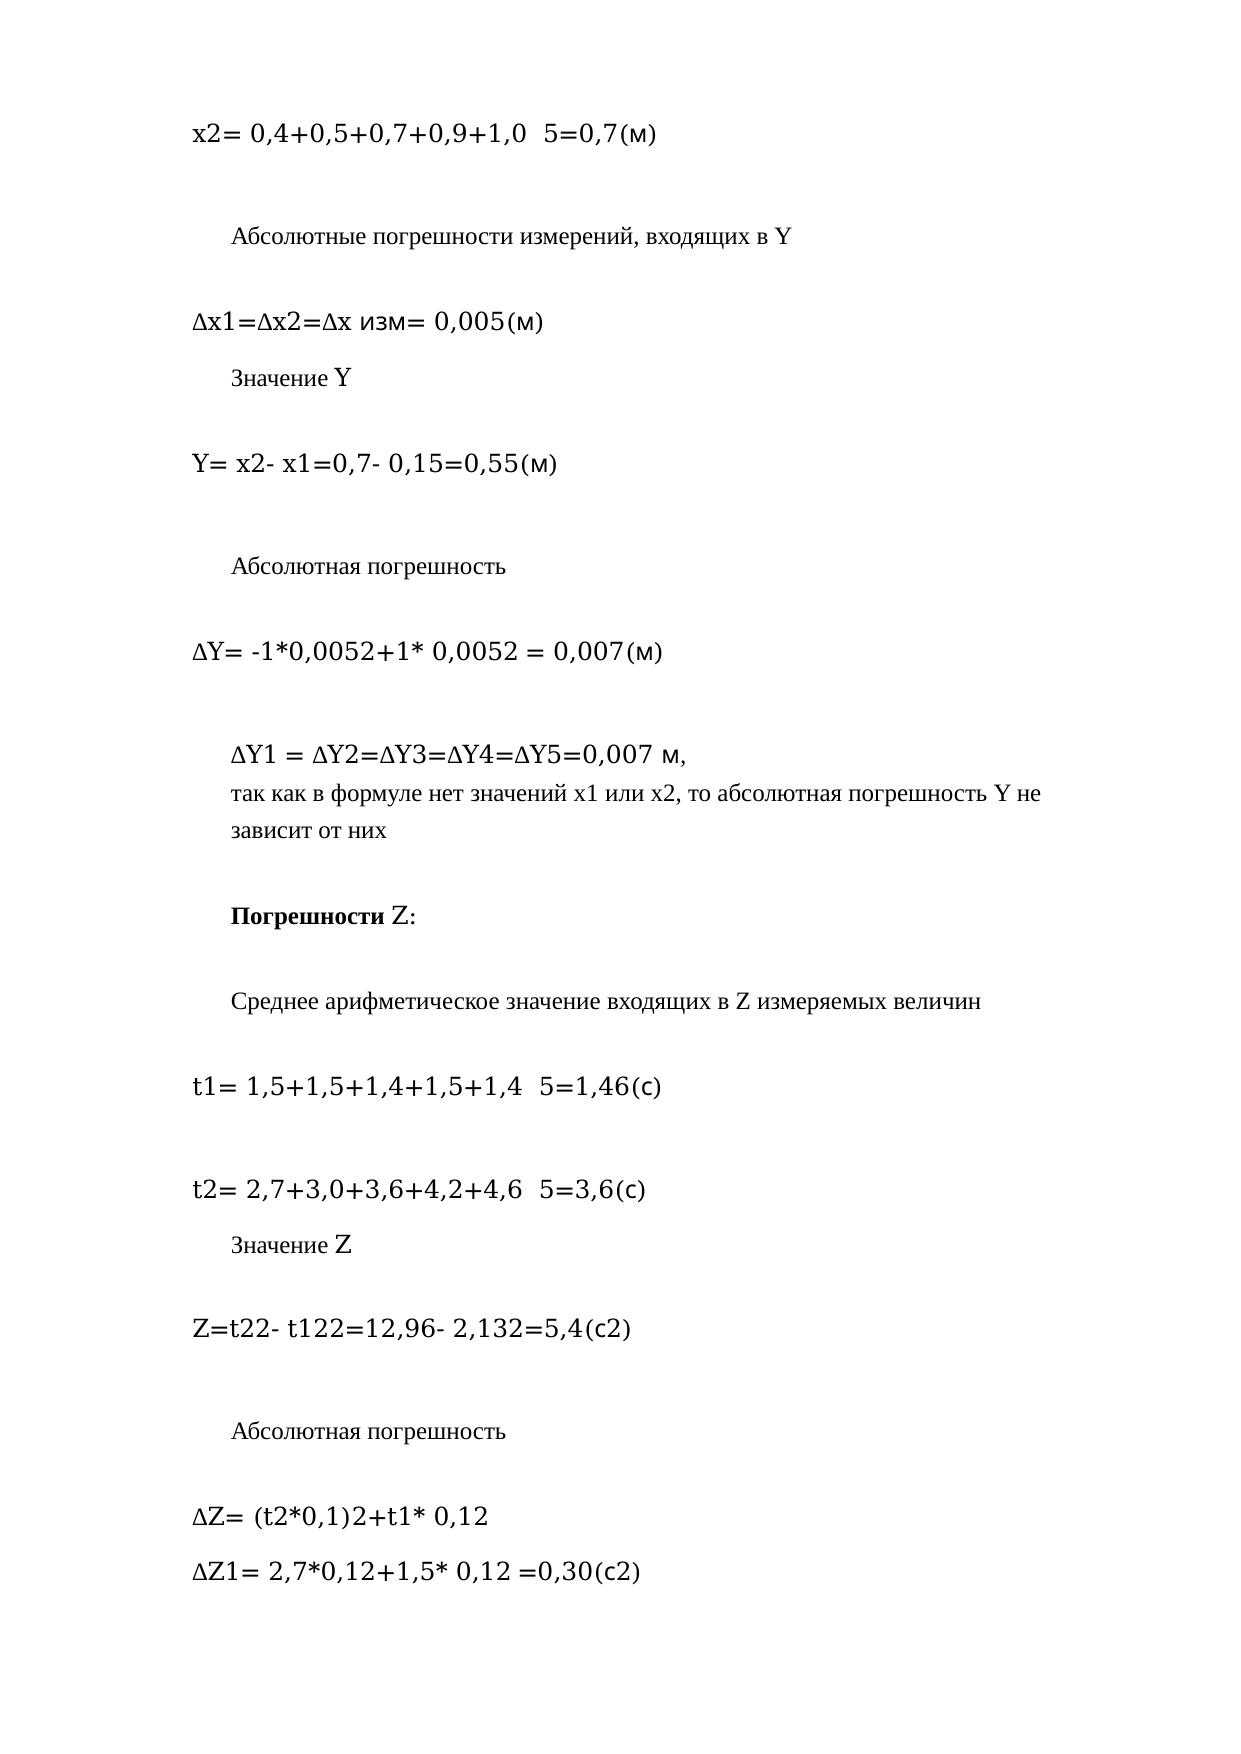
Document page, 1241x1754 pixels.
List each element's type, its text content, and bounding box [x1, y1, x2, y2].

text Абсолютная погрешность [231, 551, 1122, 579]
text t1= 1,5+1,5+1,4+1,5+1,4 5=1,46(с) [118, 1071, 1122, 1101]
text Y= x2- x1=0,7- 0,15=0,55(м) [118, 448, 1122, 478]
text Значение Y [231, 361, 1122, 392]
text t2= 2,7+3,0+3,6+4,2+4,6 5=3,6(с) [118, 1174, 1122, 1204]
text Абсолютная погрешность [231, 1416, 1122, 1444]
text ∆Z1= 2,7*0,12+1,5* 0,12 =0,30(с2) [118, 1556, 1122, 1586]
text ∆Y1 = ∆Y2=∆Y3=∆Y4=∆Y5=0,007 м, [231, 739, 1122, 769]
text Абсолютные погрешности измерений, входящих в Y [231, 221, 1122, 250]
text Среднее арифметическое значение входящих в Z измеряемых величин [231, 986, 1122, 1015]
text ∆x1=∆x2=∆x изм= 0,005(м) [118, 306, 1122, 336]
text Значение Z [231, 1229, 1122, 1259]
text ∆Y= -1*0,0052+1* 0,0052 = 0,007(м) [118, 636, 1122, 666]
text Z=t22- t122=12,96- 2,132=5,4(с2) [118, 1313, 1122, 1343]
text x2= 0,4+0,5+0,7+0,9+1,0 5=0,7(м) [118, 118, 1122, 148]
text так как в формуле нет значений x1 или x2, то абсолютная погрешность Y не зависит от них [231, 778, 1122, 843]
text ∆Z= (t2*0,1)2+t1* 0,12 [118, 1500, 1122, 1531]
text Погрешности Z: [231, 899, 1122, 930]
